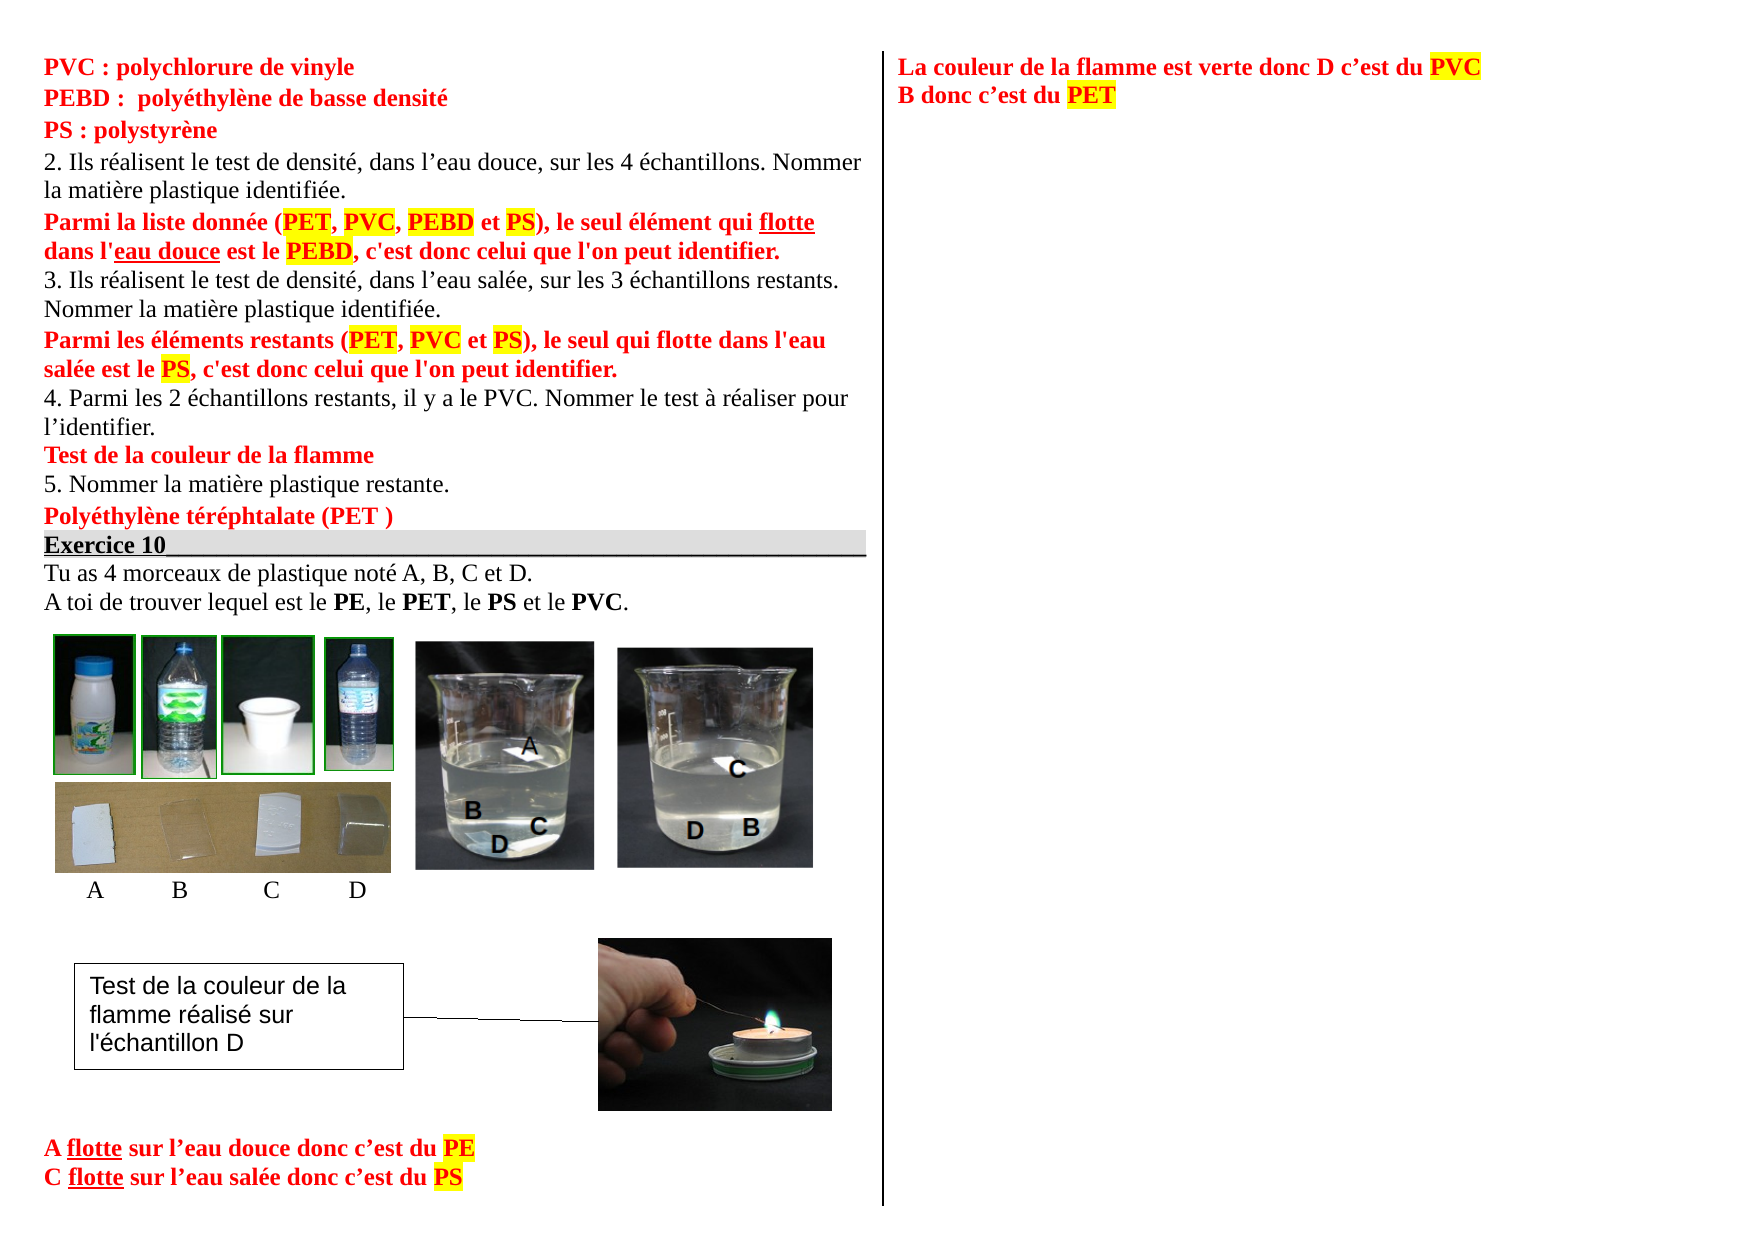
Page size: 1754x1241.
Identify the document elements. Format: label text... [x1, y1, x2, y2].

text Exercice 10________________________________________________________ [44, 530, 868, 558]
text Polyéthylène téréphtalate (PET ) [44, 501, 868, 530]
text Parmi la liste donnée (PET, PVC, PEBD et PS), le seul élément qui flotte dans l'eau douce est le PEBD, c'est donc celui que l'on peut identifier. [44, 207, 868, 265]
text La couleur de la flamme est verte donc D c’est du PVC [898, 52, 1721, 80]
text C flotte sur l’eau salée donc c’est du PS [44, 1162, 868, 1191]
picture [598, 938, 832, 1111]
picture [406, 635, 831, 872]
text A toi de trouver lequel est le PE, le PET, le PS et le PVC. [44, 587, 868, 616]
text A B C D [44, 875, 868, 903]
picture [53, 634, 136, 775]
picture [221, 635, 315, 775]
text B donc c’est du PET [898, 80, 1721, 109]
text A flotte sur l’eau douce donc c’est du PE [44, 1133, 868, 1162]
text 4. Parmi les 2 échantillons restants, il y a le PVC. Nommer le test à réaliser pour l’identifier. [44, 383, 868, 440]
text 3. Ils réalisent le test de densité, dans l’eau salée, sur les 3 échantillons restants. Nommer la matière plastique identifiée. [44, 265, 868, 322]
text PVC : polychlorure de vinyle [44, 52, 868, 80]
picture [55, 782, 391, 873]
text Parmi les éléments restants (PET, PVC et PS), le seul qui flotte dans l'eau salée est le PS, c'est donc celui que l'on peut identifier. [44, 325, 868, 383]
text Test de la couleur de la flamme [44, 440, 868, 469]
picture [324, 637, 394, 771]
text PEBD : polyéthylène de basse densité [44, 83, 868, 112]
text 2. Ils réalisent le test de densité, dans l’eau douce, sur les 4 échantillons. Nommer la matière plastique identifiée. [44, 147, 868, 204]
text Tu as 4 morceaux de plastique noté A, B, C et D. [44, 558, 868, 587]
text 5. Nommer la matière plastique restante. [44, 469, 868, 498]
text PS : polystyrène [44, 115, 868, 144]
picture [141, 635, 217, 779]
